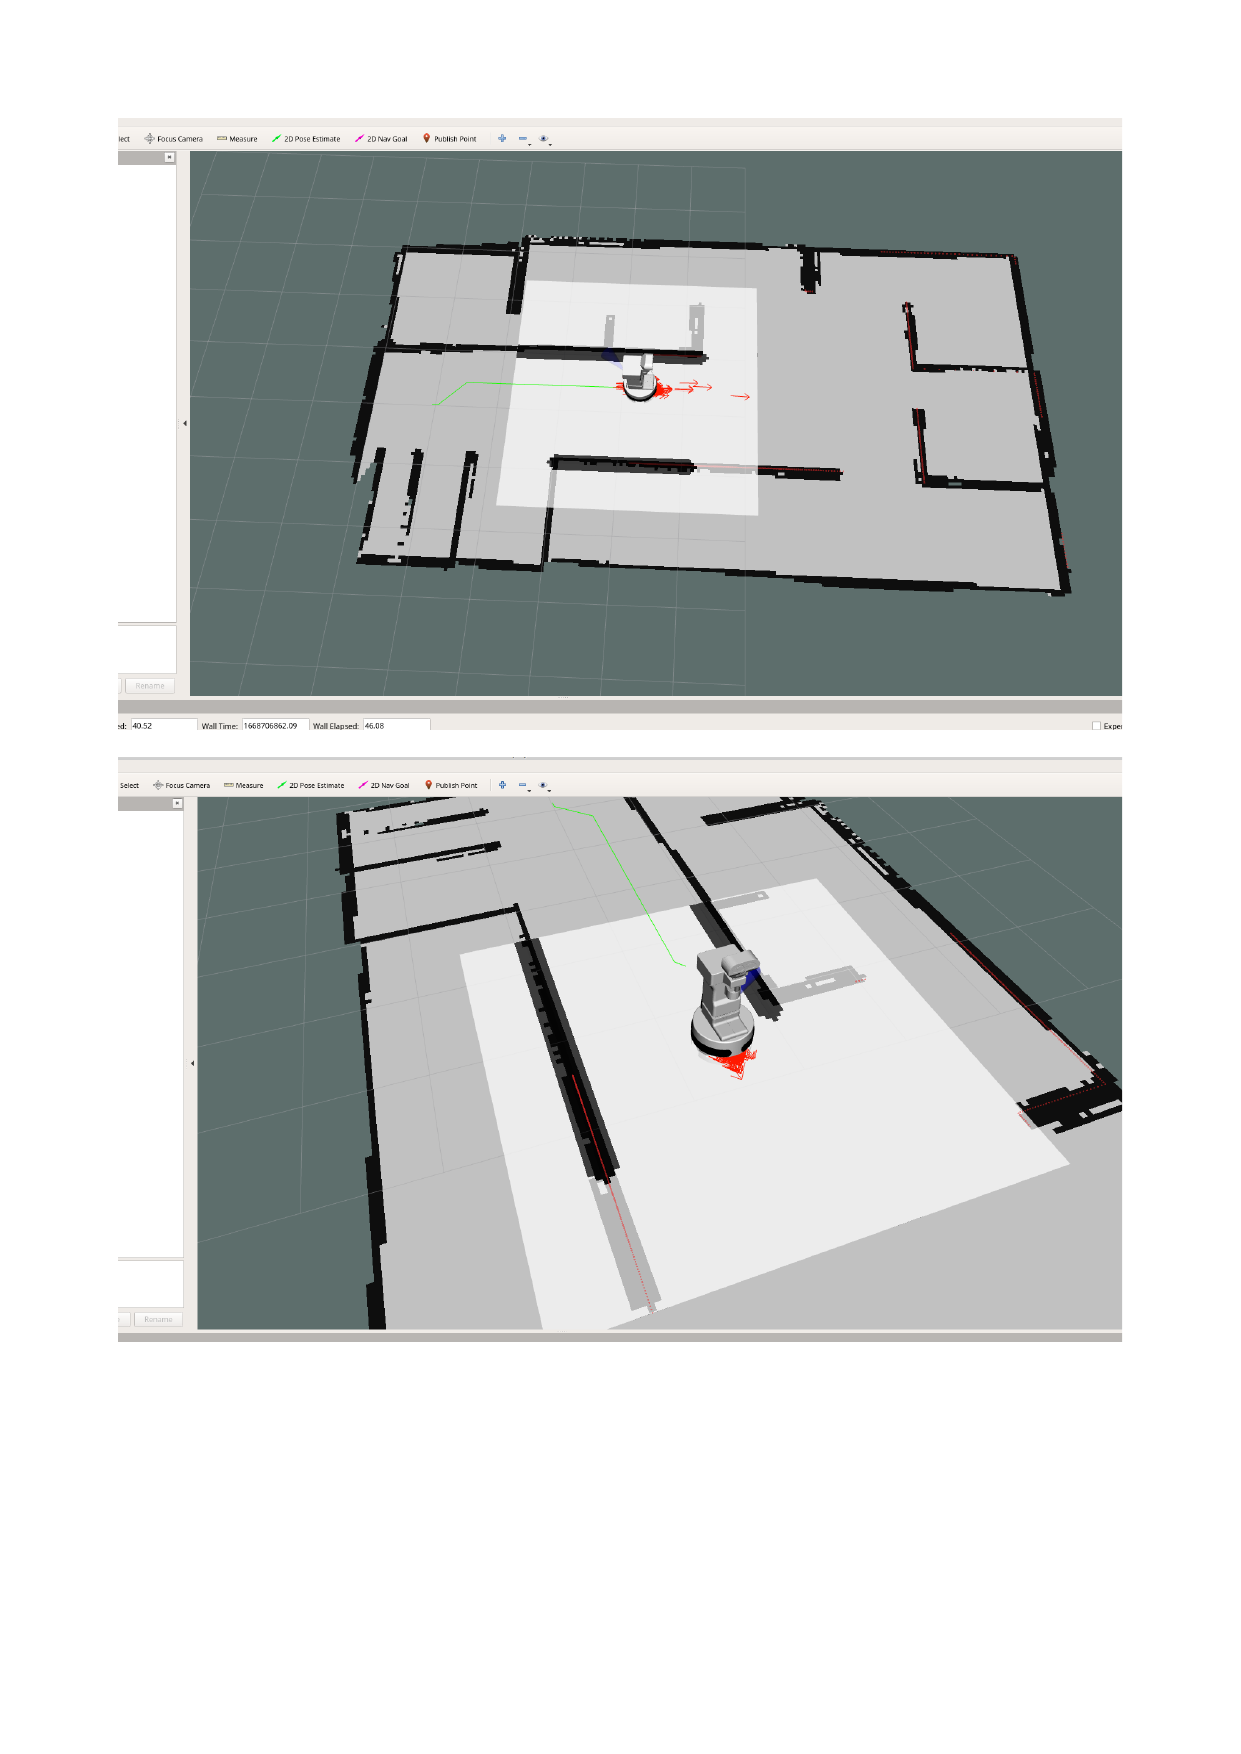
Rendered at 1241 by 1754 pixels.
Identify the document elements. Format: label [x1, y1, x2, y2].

picture [118, 757, 1123, 1342]
picture [118, 118, 1123, 730]
